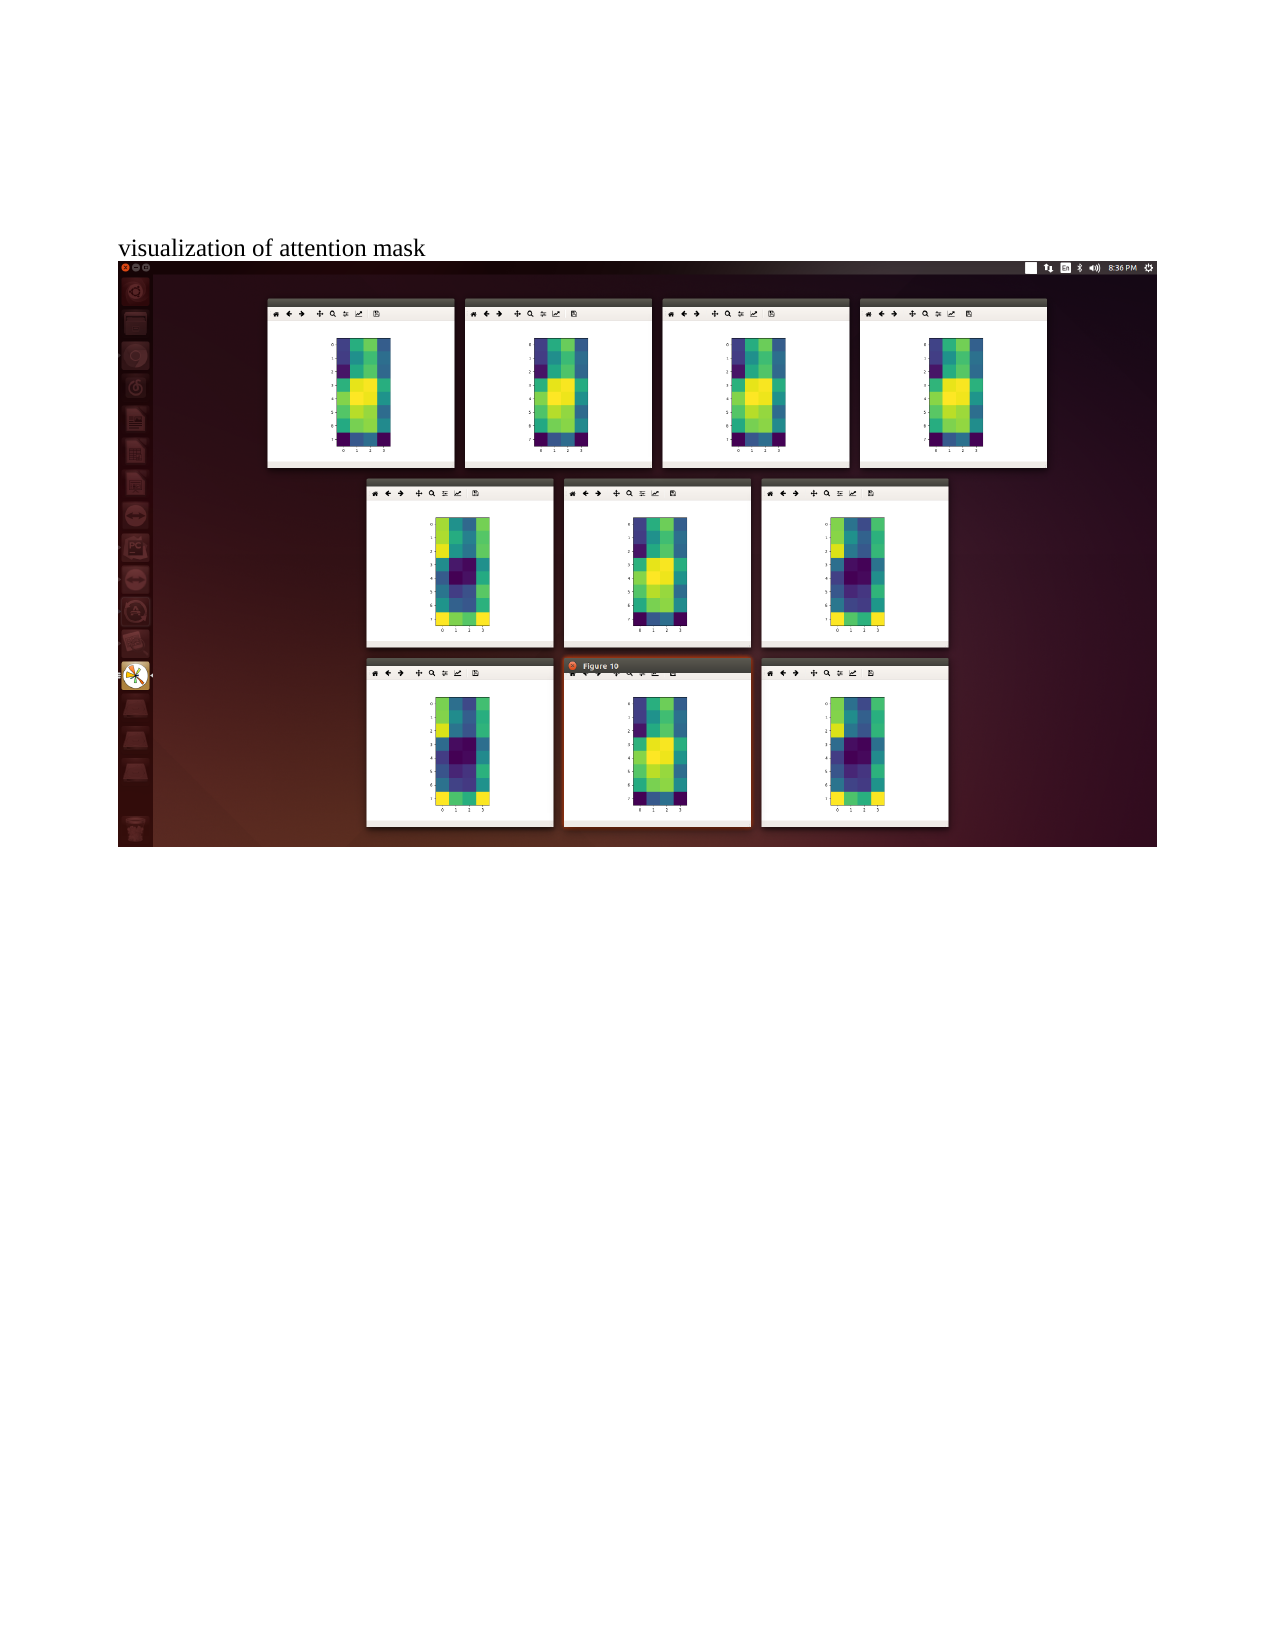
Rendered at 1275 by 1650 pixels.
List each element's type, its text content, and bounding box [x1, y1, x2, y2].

text visualization of attention mask [118, 233, 1157, 261]
picture [118, 261, 1157, 847]
